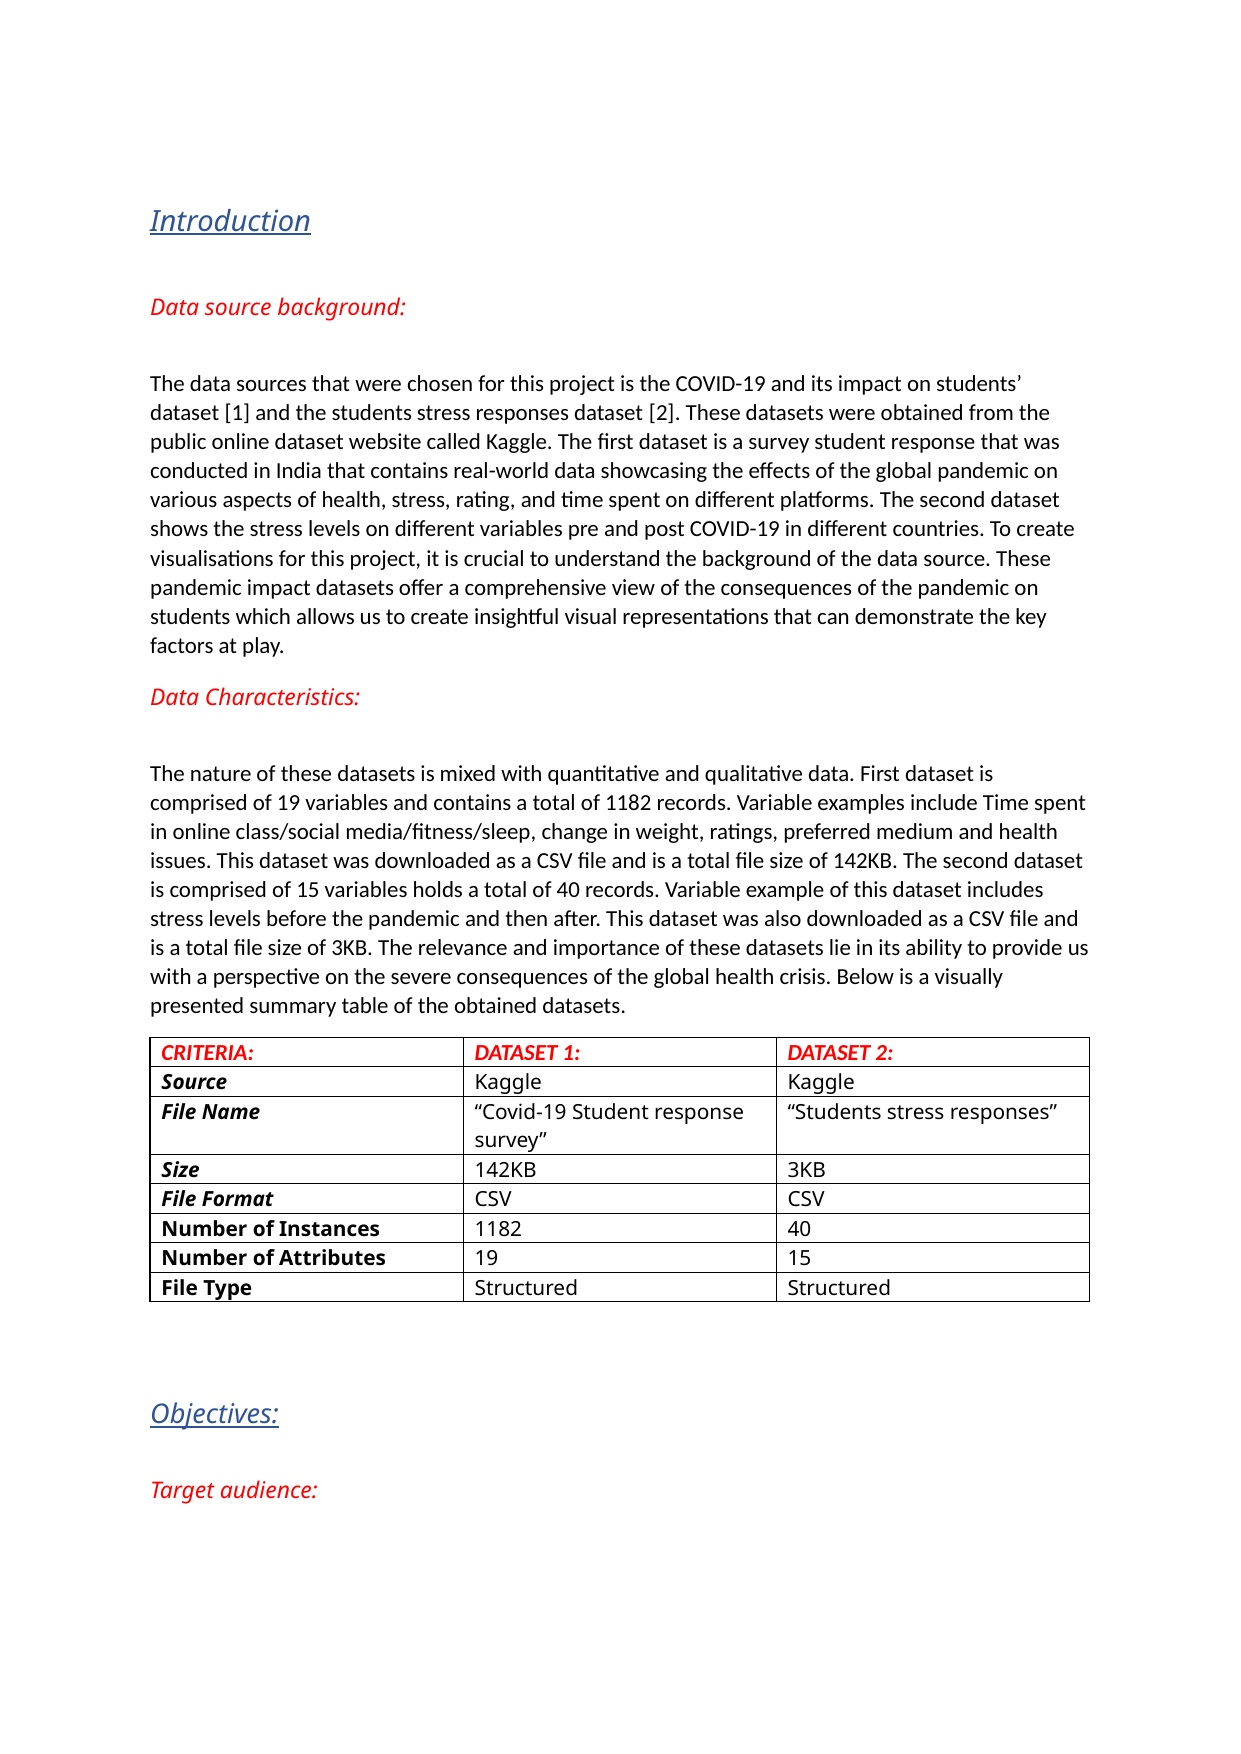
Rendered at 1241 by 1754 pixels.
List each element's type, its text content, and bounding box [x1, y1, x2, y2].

table_header DATASET 1: [464, 1038, 776, 1066]
text The nature of these datasets is mixed with quantitative and qualitative data. First dataset is comprised of 19 variables and contains a total of 1182 records. Variable examples include Time spent in online class/social media/fitness/sleep, change in weight, ratings, preferred medium and health issues. This dataset was downloaded as a CSV file and is a total file size of 142KB. The second dataset is comprised of 15 variables holds a total of 40 records. Variable example of this dataset includes stress levels before the pandemic and then after. This dataset was also downloaded as a CSV file and is a total file size of 3KB. The relevance and importance of these datasets lie in its ability to provide us with a perspective on the severe consequences of the global health crisis. Below is a visually presented summary table of the obtained datasets. [150, 759, 1090, 1019]
table_cell Structured [464, 1273, 776, 1301]
table_header DATASET 2: [777, 1038, 1089, 1066]
subtitle Target audience: [150, 1474, 1090, 1505]
table_cell 19 [464, 1243, 776, 1272]
table_cell 40 [777, 1214, 1089, 1242]
subtitle Objectives: [150, 1394, 1090, 1431]
table_cell Source [151, 1067, 463, 1096]
table_cell Kaggle [464, 1067, 776, 1096]
subtitle Introduction [150, 200, 1090, 239]
table_cell CSV [464, 1184, 776, 1213]
table_header CRITERIA: [151, 1038, 463, 1066]
table_cell File Format [151, 1184, 463, 1213]
table_cell CSV [777, 1184, 1089, 1213]
table_cell 15 [777, 1243, 1089, 1272]
table_cell “Covid-19 Student response survey” [464, 1097, 776, 1154]
table_cell File Type [151, 1273, 463, 1301]
table_cell “Students stress responses” [777, 1097, 1089, 1154]
table_cell 142KB [464, 1155, 776, 1183]
table_cell Size [151, 1155, 463, 1183]
table_cell Kaggle [777, 1067, 1089, 1096]
subtitle Data Characteristics: [150, 681, 1090, 712]
table_cell Number of Instances [151, 1214, 463, 1242]
table_cell Number of Attributes [151, 1243, 463, 1272]
subtitle Data source background: [150, 291, 1090, 322]
table_cell Structured [777, 1273, 1089, 1301]
table_cell 3KB [777, 1155, 1089, 1183]
table_cell File Name [151, 1097, 463, 1154]
table_cell 1182 [464, 1214, 776, 1242]
text The data sources that were chosen for this project is the COVID-19 and its impact on students’ dataset [1] and the students stress responses dataset [2]. These datasets were obtained from the public online dataset website called Kaggle. The first dataset is a survey student response that was conducted in India that contains real-world data showcasing the effects of the global pandemic on various aspects of health, stress, rating, and time spent on different platforms. The second dataset shows the stress levels on different variables pre and post COVID-19 in different countries. To create visualisations for this project, it is crucial to understand the background of the data source. These pandemic impact datasets offer a comprehensive view of the consequences of the pandemic on students which allows us to create insightful visual representations that can demonstrate the key factors at play. [150, 369, 1090, 659]
